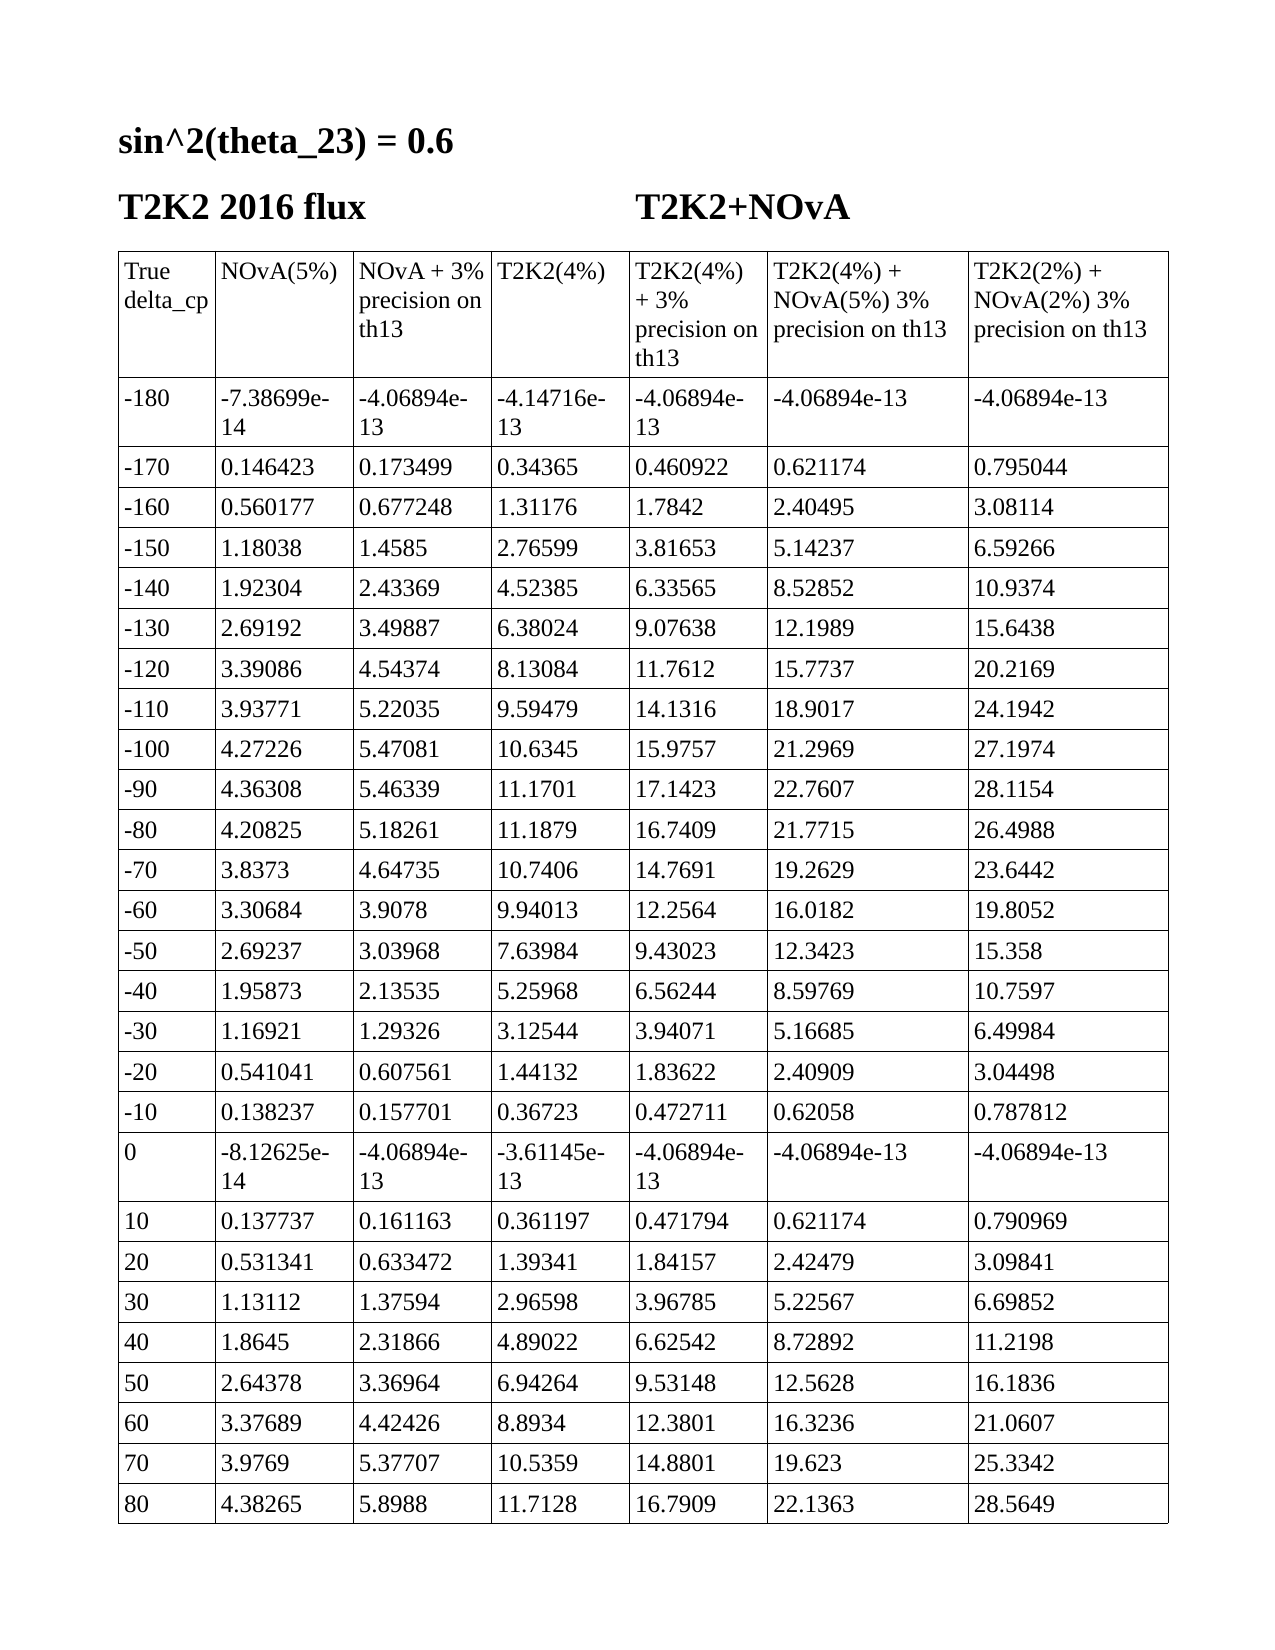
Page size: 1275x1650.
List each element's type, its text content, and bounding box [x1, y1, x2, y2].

table_cell 12.1989 [768, 609, 968, 648]
table_cell 16.0182 [768, 891, 968, 930]
table_cell 9.59479 [492, 689, 629, 728]
table_cell 12.2564 [630, 891, 767, 930]
table_cell 8.52852 [768, 568, 968, 607]
table_cell 9.43023 [630, 931, 767, 970]
table_cell 5.37707 [354, 1444, 491, 1483]
table_cell 12.3801 [630, 1403, 767, 1442]
table_cell 6.69852 [969, 1282, 1168, 1322]
table_cell 1.37594 [354, 1282, 491, 1322]
table_cell 70 [119, 1444, 215, 1483]
table_cell 30 [119, 1282, 215, 1322]
table_cell 1.7842 [630, 488, 767, 527]
table_cell 2.13535 [354, 971, 491, 1011]
table_cell 2.42479 [768, 1242, 968, 1281]
table_cell 0.472711 [630, 1092, 767, 1132]
table_cell 7.63984 [492, 931, 629, 970]
table_cell 80 [119, 1484, 215, 1523]
table_cell 2.76599 [492, 528, 629, 567]
table_cell 15.7737 [768, 649, 968, 688]
table_cell 0.607561 [354, 1052, 491, 1091]
table_cell -4.06894e-13 [768, 378, 968, 446]
table_cell 3.96785 [630, 1282, 767, 1322]
table_header T2K2(4%) + 3% precision on th13 [630, 252, 767, 377]
table_cell 12.5628 [768, 1363, 968, 1402]
table_cell 2.40909 [768, 1052, 968, 1091]
table_cell 3.94071 [630, 1012, 767, 1051]
table_cell 0.795044 [969, 447, 1168, 487]
table_cell 0.560177 [216, 488, 353, 527]
table_cell -10 [119, 1092, 215, 1132]
table_cell 0.541041 [216, 1052, 353, 1091]
table_cell 0.460922 [630, 447, 767, 487]
table_cell 9.07638 [630, 609, 767, 648]
table_cell 19.8052 [969, 891, 1168, 930]
table_cell 0.161163 [354, 1202, 491, 1241]
table_cell -60 [119, 891, 215, 930]
table_cell 16.1836 [969, 1363, 1168, 1402]
table_cell 14.1316 [630, 689, 767, 728]
table_cell 3.8373 [216, 850, 353, 890]
table_cell 1.8645 [216, 1323, 353, 1362]
table_cell 18.9017 [768, 689, 968, 728]
table_cell -4.06894e-13 [630, 378, 767, 446]
table_cell 6.56244 [630, 971, 767, 1011]
table_cell 10.7597 [969, 971, 1168, 1011]
table_cell 19.2629 [768, 850, 968, 890]
table_cell 4.52385 [492, 568, 629, 607]
table_cell -7.38699e-14 [216, 378, 353, 446]
table_cell 16.3236 [768, 1403, 968, 1442]
table_cell 0.633472 [354, 1242, 491, 1281]
table_cell 1.13112 [216, 1282, 353, 1322]
table_cell -100 [119, 730, 215, 769]
table_header NOvA(5%) [216, 252, 353, 377]
table_cell 21.0607 [969, 1403, 1168, 1442]
table_cell 11.2198 [969, 1323, 1168, 1362]
table_header True delta_cp [119, 252, 215, 377]
table_cell -70 [119, 850, 215, 890]
table_cell 40 [119, 1323, 215, 1362]
table_cell 3.04498 [969, 1052, 1168, 1091]
table_cell 14.8801 [630, 1444, 767, 1483]
table_cell 0.157701 [354, 1092, 491, 1132]
table_cell 1.29326 [354, 1012, 491, 1051]
table_cell 8.13084 [492, 649, 629, 688]
table_cell 23.6442 [969, 850, 1168, 890]
table_cell 0.62058 [768, 1092, 968, 1132]
table_cell 4.64735 [354, 850, 491, 890]
table_cell 20 [119, 1242, 215, 1281]
table_header NOvA + 3% precision on th13 [354, 252, 491, 377]
table_cell 1.18038 [216, 528, 353, 567]
table_cell 4.54374 [354, 649, 491, 688]
table_cell 15.9757 [630, 730, 767, 769]
table_cell 1.44132 [492, 1052, 629, 1091]
table_cell -80 [119, 810, 215, 849]
text T2K2 2016 flux T2K2+NOvA [118, 184, 1157, 227]
table_header T2K2(2%) + NOvA(2%) 3% precision on th13 [969, 252, 1168, 377]
table_cell 8.72892 [768, 1323, 968, 1362]
table_cell 0.146423 [216, 447, 353, 487]
table_cell 21.2969 [768, 730, 968, 769]
table_cell 60 [119, 1403, 215, 1442]
table_cell 0.790969 [969, 1202, 1168, 1241]
table_cell 22.7607 [768, 770, 968, 809]
table_cell -4.06894e-13 [630, 1133, 767, 1201]
table_cell 2.96598 [492, 1282, 629, 1322]
table_cell 0.787812 [969, 1092, 1168, 1132]
table_cell -140 [119, 568, 215, 607]
table_cell 0.677248 [354, 488, 491, 527]
table_cell -90 [119, 770, 215, 809]
table_cell -4.06894e-13 [969, 378, 1168, 446]
table_cell 3.36964 [354, 1363, 491, 1402]
table_cell 0.361197 [492, 1202, 629, 1241]
table_cell -120 [119, 649, 215, 688]
table_cell 3.30684 [216, 891, 353, 930]
table_cell -170 [119, 447, 215, 487]
table_cell 11.7128 [492, 1484, 629, 1523]
table_cell 6.33565 [630, 568, 767, 607]
table_cell 25.3342 [969, 1444, 1168, 1483]
table_cell 5.8988 [354, 1484, 491, 1523]
table_cell 2.40495 [768, 488, 968, 527]
table_header T2K2(4%) + NOvA(5%) 3% precision on th13 [768, 252, 968, 377]
table_cell -4.06894e-13 [768, 1133, 968, 1201]
table_cell 11.7612 [630, 649, 767, 688]
table_cell 3.39086 [216, 649, 353, 688]
table_cell 1.31176 [492, 488, 629, 527]
table_cell 20.2169 [969, 649, 1168, 688]
table_cell 10.6345 [492, 730, 629, 769]
table_cell 24.1942 [969, 689, 1168, 728]
table_cell -3.61145e-13 [492, 1133, 629, 1201]
table_cell 5.16685 [768, 1012, 968, 1051]
table_cell -150 [119, 528, 215, 567]
table_cell 1.92304 [216, 568, 353, 607]
table_cell 0.138237 [216, 1092, 353, 1132]
table_cell 6.59266 [969, 528, 1168, 567]
table_cell 1.84157 [630, 1242, 767, 1281]
table_cell 5.22035 [354, 689, 491, 728]
text sin^2(theta_23) = 0.6 [118, 118, 1157, 161]
table_cell 26.4988 [969, 810, 1168, 849]
table_cell 6.49984 [969, 1012, 1168, 1051]
table_cell 3.93771 [216, 689, 353, 728]
table_cell 11.1701 [492, 770, 629, 809]
table_cell 22.1363 [768, 1484, 968, 1523]
table_cell -4.06894e-13 [969, 1133, 1168, 1201]
table_cell 8.59769 [768, 971, 968, 1011]
table_cell -4.14716e-13 [492, 378, 629, 446]
table_cell 3.37689 [216, 1403, 353, 1442]
table_cell -130 [119, 609, 215, 648]
table_cell -4.06894e-13 [354, 378, 491, 446]
table_cell 9.94013 [492, 891, 629, 930]
table_cell 8.8934 [492, 1403, 629, 1442]
table_cell 16.7909 [630, 1484, 767, 1523]
table_cell 3.03968 [354, 931, 491, 970]
table_cell 3.81653 [630, 528, 767, 567]
table_cell 2.43369 [354, 568, 491, 607]
table_cell 0.471794 [630, 1202, 767, 1241]
table_cell 15.6438 [969, 609, 1168, 648]
table_cell 4.27226 [216, 730, 353, 769]
table_header T2K2(4%) [492, 252, 629, 377]
table_cell 28.1154 [969, 770, 1168, 809]
table_cell 17.1423 [630, 770, 767, 809]
table_cell 1.39341 [492, 1242, 629, 1281]
table_cell 4.36308 [216, 770, 353, 809]
table_cell 1.83622 [630, 1052, 767, 1091]
table_cell -180 [119, 378, 215, 446]
table_cell 3.9769 [216, 1444, 353, 1483]
table_cell 1.4585 [354, 528, 491, 567]
table_cell 5.18261 [354, 810, 491, 849]
table_cell 2.69192 [216, 609, 353, 648]
table_cell 15.358 [969, 931, 1168, 970]
table_cell 3.9078 [354, 891, 491, 930]
table_cell 6.38024 [492, 609, 629, 648]
table_cell -40 [119, 971, 215, 1011]
table_cell 4.38265 [216, 1484, 353, 1523]
table_cell 12.3423 [768, 931, 968, 970]
table_cell 21.7715 [768, 810, 968, 849]
table_cell 1.16921 [216, 1012, 353, 1051]
table_cell 4.89022 [492, 1323, 629, 1362]
table_cell -8.12625e-14 [216, 1133, 353, 1201]
table_cell 14.7691 [630, 850, 767, 890]
table_cell 10 [119, 1202, 215, 1241]
table_cell 0.36723 [492, 1092, 629, 1132]
table_cell 5.25968 [492, 971, 629, 1011]
table_cell -30 [119, 1012, 215, 1051]
table_cell 16.7409 [630, 810, 767, 849]
table_cell 0 [119, 1133, 215, 1201]
table_cell 0.621174 [768, 1202, 968, 1241]
table_cell 3.08114 [969, 488, 1168, 527]
table_cell 6.94264 [492, 1363, 629, 1402]
table_cell -110 [119, 689, 215, 728]
table_cell 2.31866 [354, 1323, 491, 1362]
table_cell -160 [119, 488, 215, 527]
table_cell 0.137737 [216, 1202, 353, 1241]
table_cell 28.5649 [969, 1484, 1168, 1523]
table_cell -4.06894e-13 [354, 1133, 491, 1201]
table_cell 2.69237 [216, 931, 353, 970]
table_cell 5.14237 [768, 528, 968, 567]
table_cell -50 [119, 931, 215, 970]
table_cell 4.42426 [354, 1403, 491, 1442]
table_cell 10.9374 [969, 568, 1168, 607]
table_cell 11.1879 [492, 810, 629, 849]
table_cell 50 [119, 1363, 215, 1402]
table_cell 0.34365 [492, 447, 629, 487]
table_cell 27.1974 [969, 730, 1168, 769]
table_cell 5.22567 [768, 1282, 968, 1322]
table_cell 3.09841 [969, 1242, 1168, 1281]
table_cell 3.49887 [354, 609, 491, 648]
table_cell -20 [119, 1052, 215, 1091]
table_cell 2.64378 [216, 1363, 353, 1402]
table_cell 0.173499 [354, 447, 491, 487]
table_cell 4.20825 [216, 810, 353, 849]
table_cell 19.623 [768, 1444, 968, 1483]
table_cell 0.531341 [216, 1242, 353, 1281]
table_cell 9.53148 [630, 1363, 767, 1402]
table_cell 6.62542 [630, 1323, 767, 1362]
table_cell 5.46339 [354, 770, 491, 809]
table_cell 0.621174 [768, 447, 968, 487]
table_cell 10.7406 [492, 850, 629, 890]
table_cell 3.12544 [492, 1012, 629, 1051]
table_cell 10.5359 [492, 1444, 629, 1483]
table_cell 1.95873 [216, 971, 353, 1011]
table_cell 5.47081 [354, 730, 491, 769]
